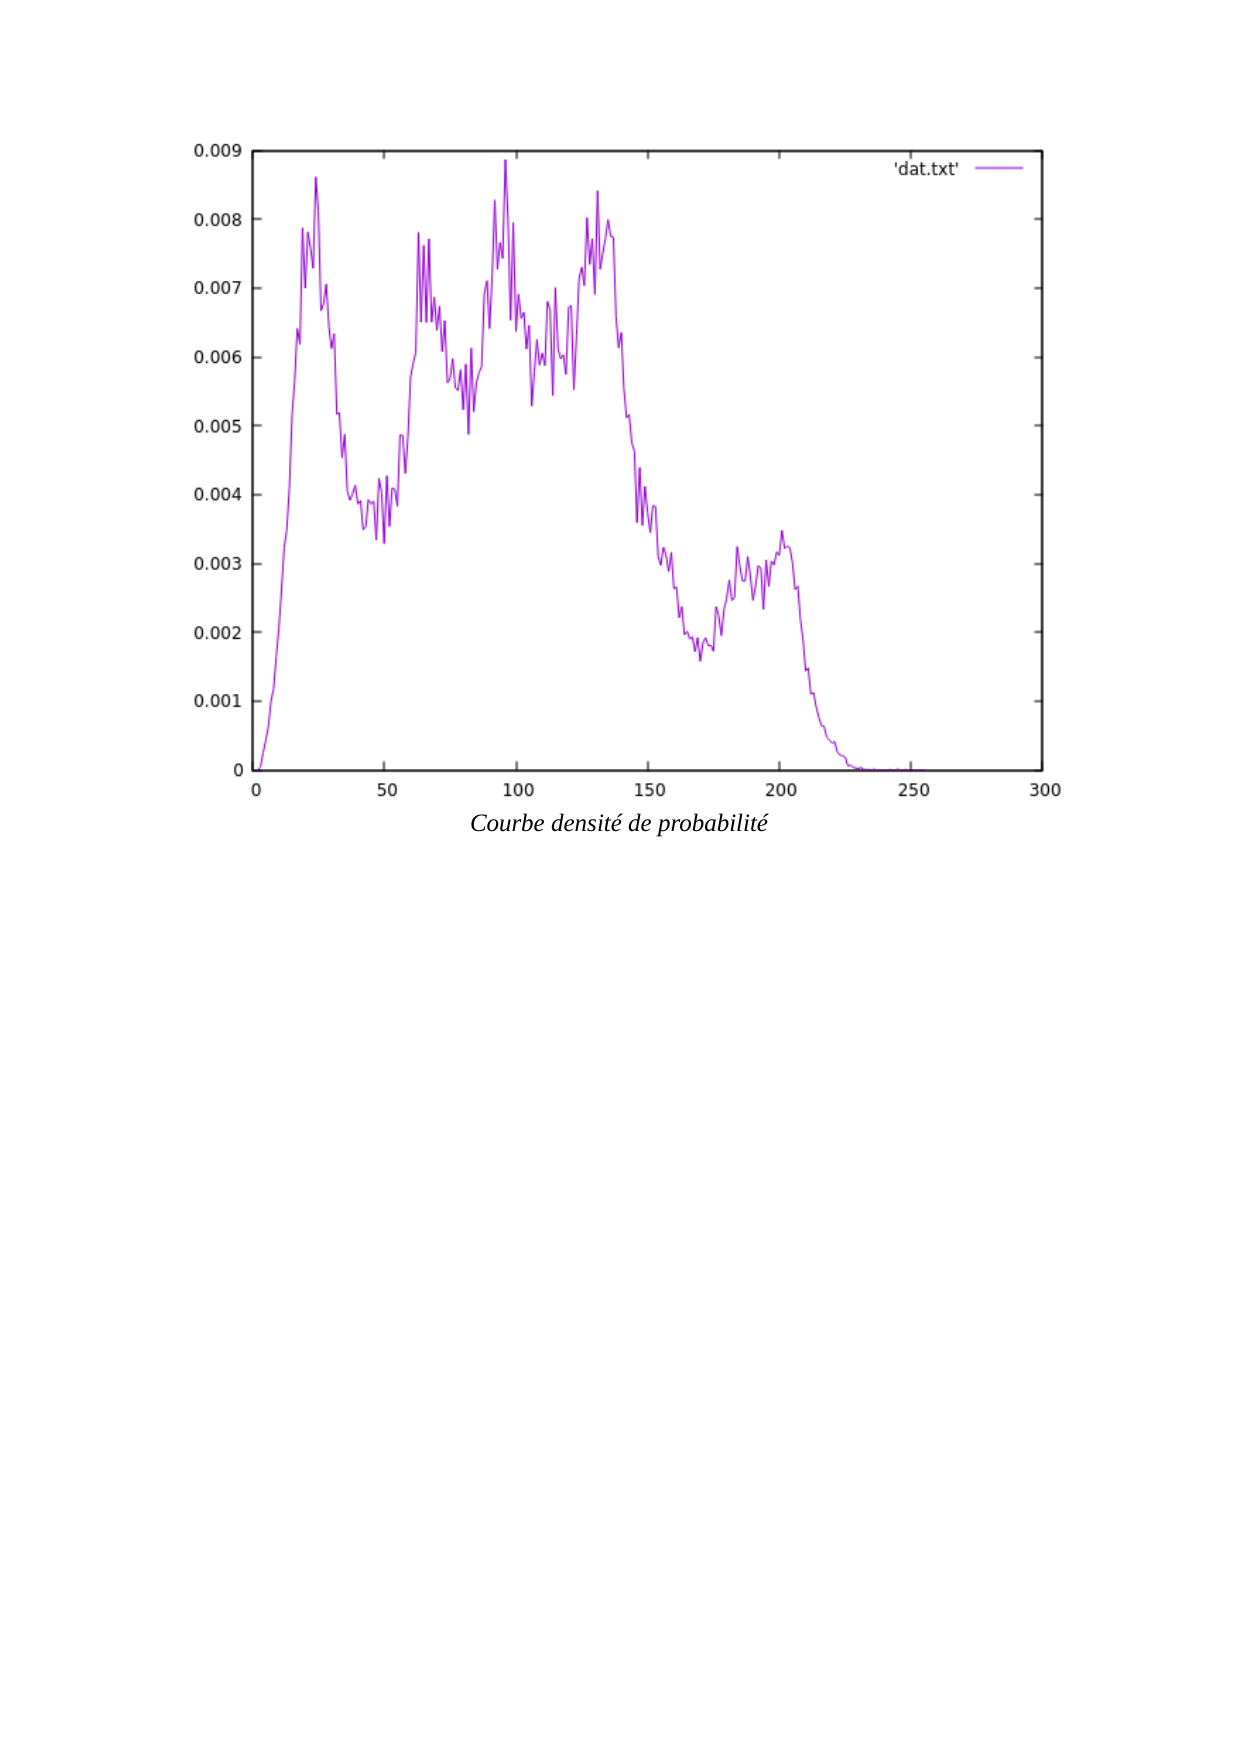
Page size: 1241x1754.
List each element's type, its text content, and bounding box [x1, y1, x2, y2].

text Courbe densité de probabilité [168, 809, 1072, 837]
picture [168, 130, 1072, 809]
